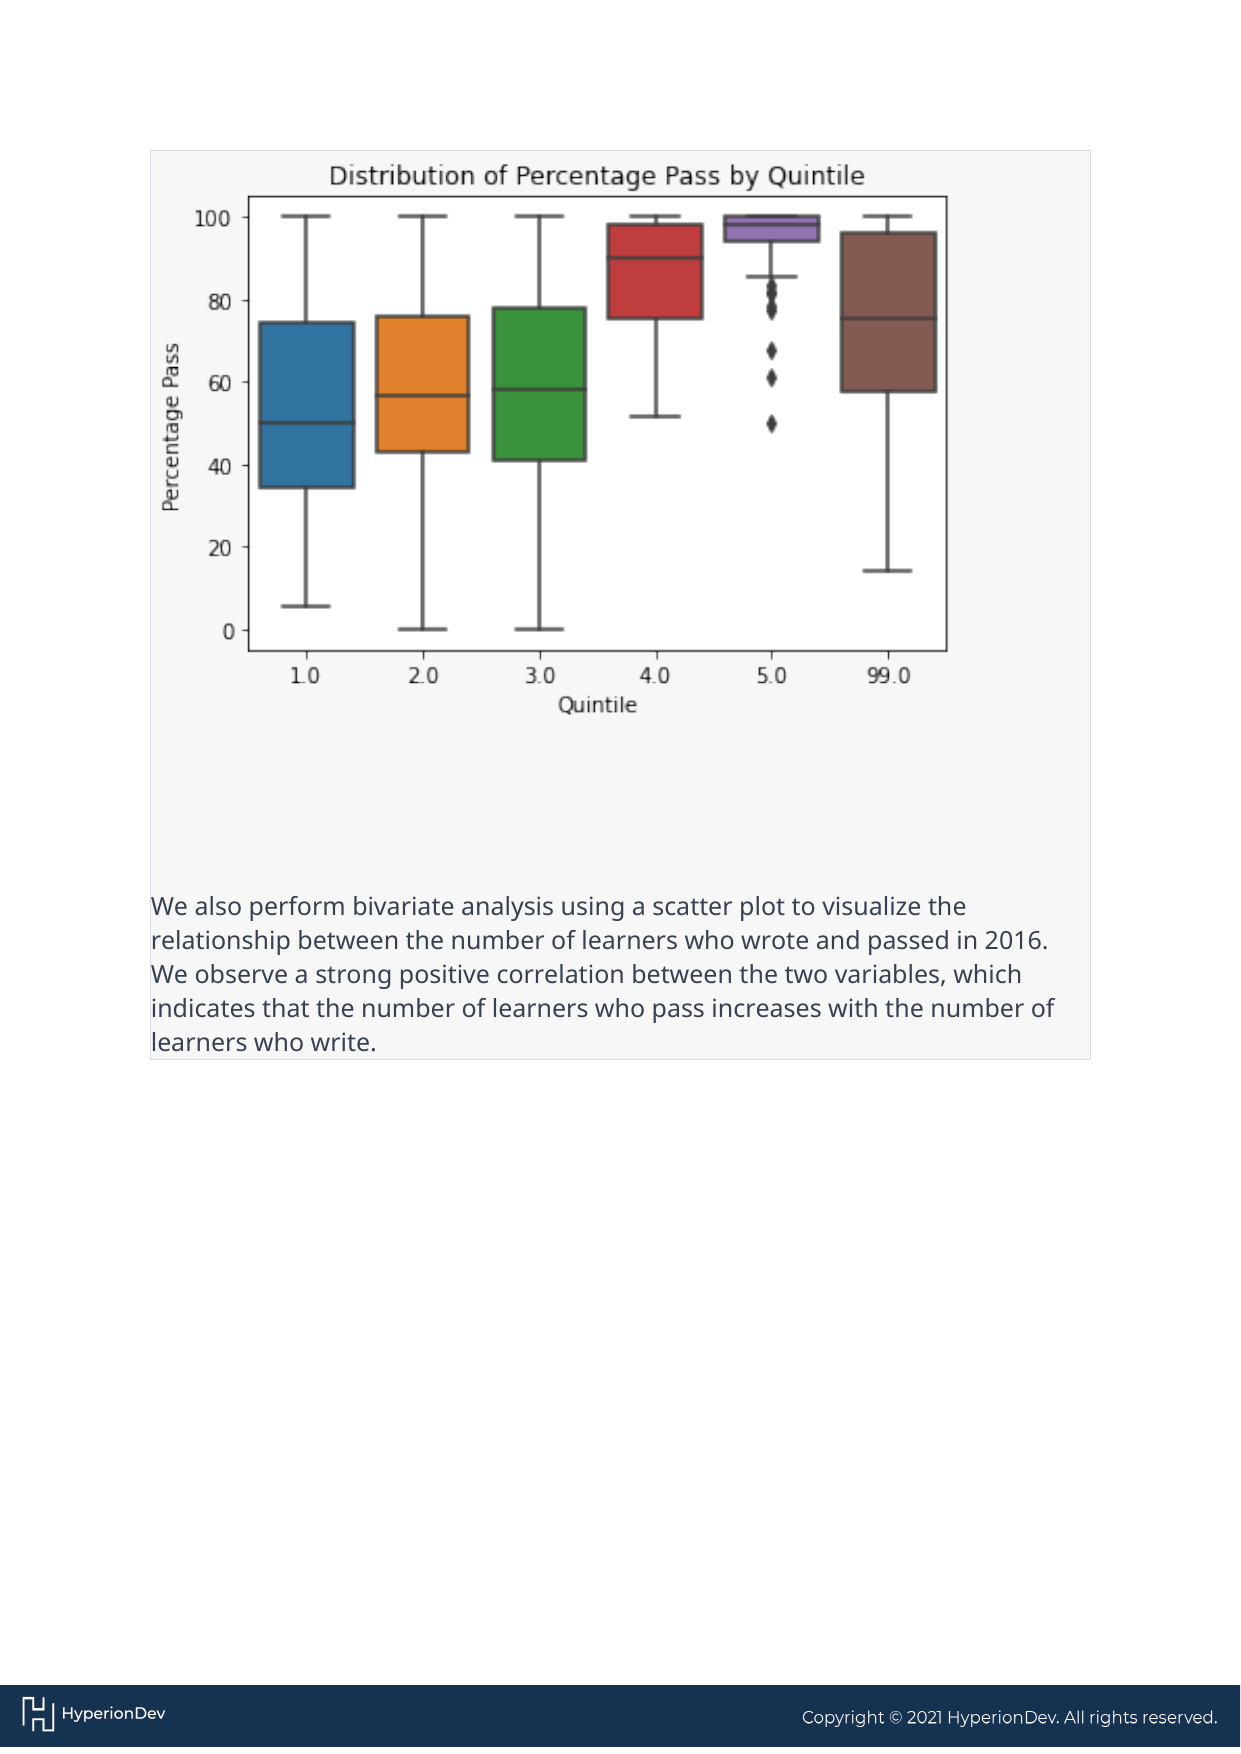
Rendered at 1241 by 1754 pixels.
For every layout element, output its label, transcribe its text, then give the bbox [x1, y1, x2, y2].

text We also perform bivariate analysis using a scatter plot to visualize the relationship between the number of learners who wrote and passed in 2016. We observe a strong positive correlation between the two variables, which indicates that the number of learners who pass increases with the number of learners who write. [151, 888, 1090, 1059]
